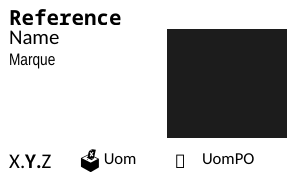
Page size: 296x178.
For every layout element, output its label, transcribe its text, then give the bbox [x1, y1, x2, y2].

table_cell Name Marque [9, 24, 167, 136]
table_header Reference [9, 3, 289, 24]
table_cell [167, 24, 289, 136]
